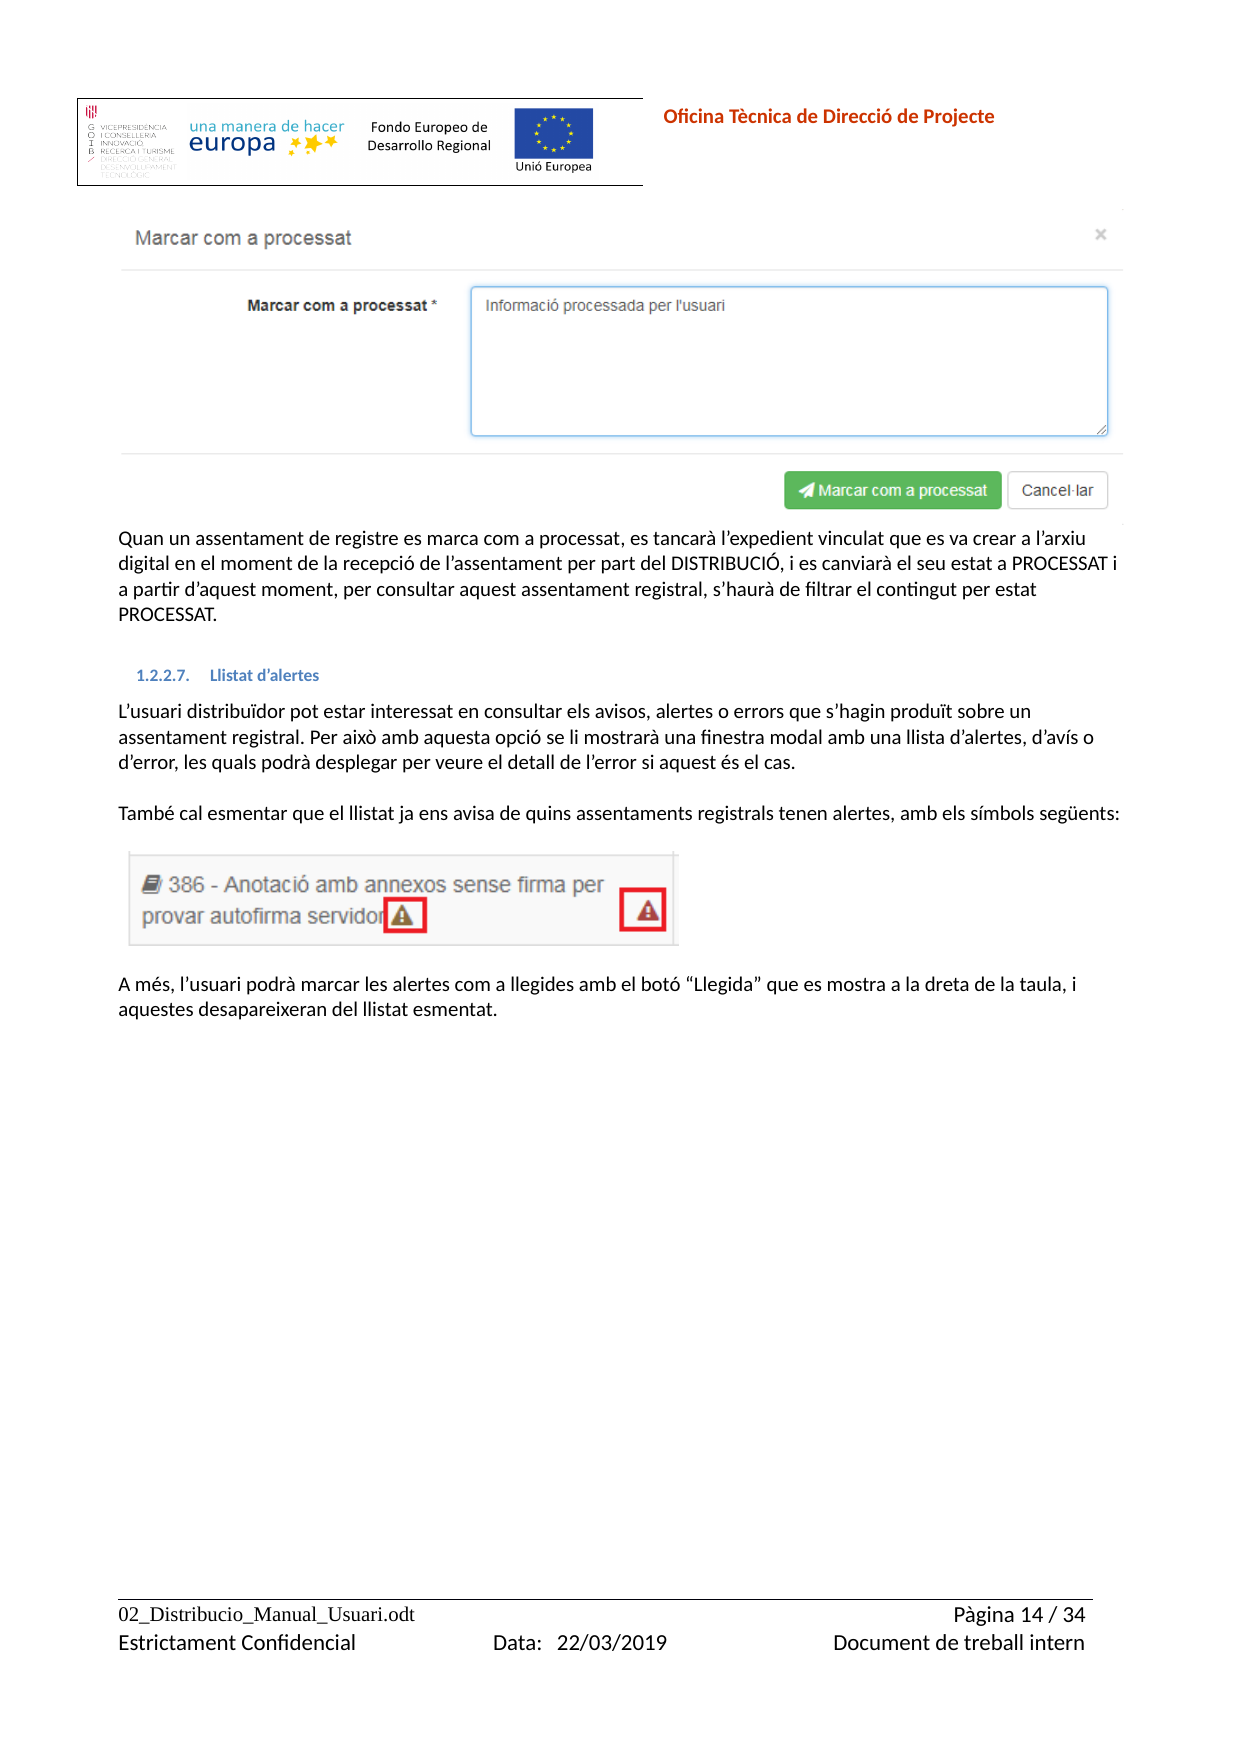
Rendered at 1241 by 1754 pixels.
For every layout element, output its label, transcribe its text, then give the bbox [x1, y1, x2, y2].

picture [82, 103, 181, 180]
text Quan un assentament de registre es marca com a processat, es tancarà l’expedient vinculat que es va crear a l’arxiu digital en el moment de la recepció de l’assentament per part del DISTRIBUCIÓ, i es canviarà el seu estat a PROCESSAT i a partir d’aquest moment, per consultar aquest assentament registral, s’haurà de filtrar el contingut per estat PROCESSAT. [118, 525, 1122, 627]
text L’usuari distribuïdor pot estar interessat en consultar els avisos, alertes o errors que s’hagin produït sobre un assentament registral. Per això amb aquesta opció se li mostrarà una finestra modal amb una llista d’alertes, d’avís o d’error, les quals podrà desplegar per veure el detall de l’error si aquest és el cas. [118, 698, 1122, 775]
picture [121, 851, 679, 946]
text També cal esmentar que el llistat ja ens avisa de quins assentaments registrals tenen alertes, amb els símbols següents: [118, 800, 1122, 826]
picture [121, 209, 1124, 525]
picture [187, 103, 599, 180]
subtitle Llistat d’alertes [136, 664, 1122, 686]
text A més, l’usuari podrà marcar les alertes com a llegides amb el botó “Llegida” que es mostra a la dreta de la taula, i aquestes desapareixeran del llistat esmentat. [118, 971, 1122, 1022]
